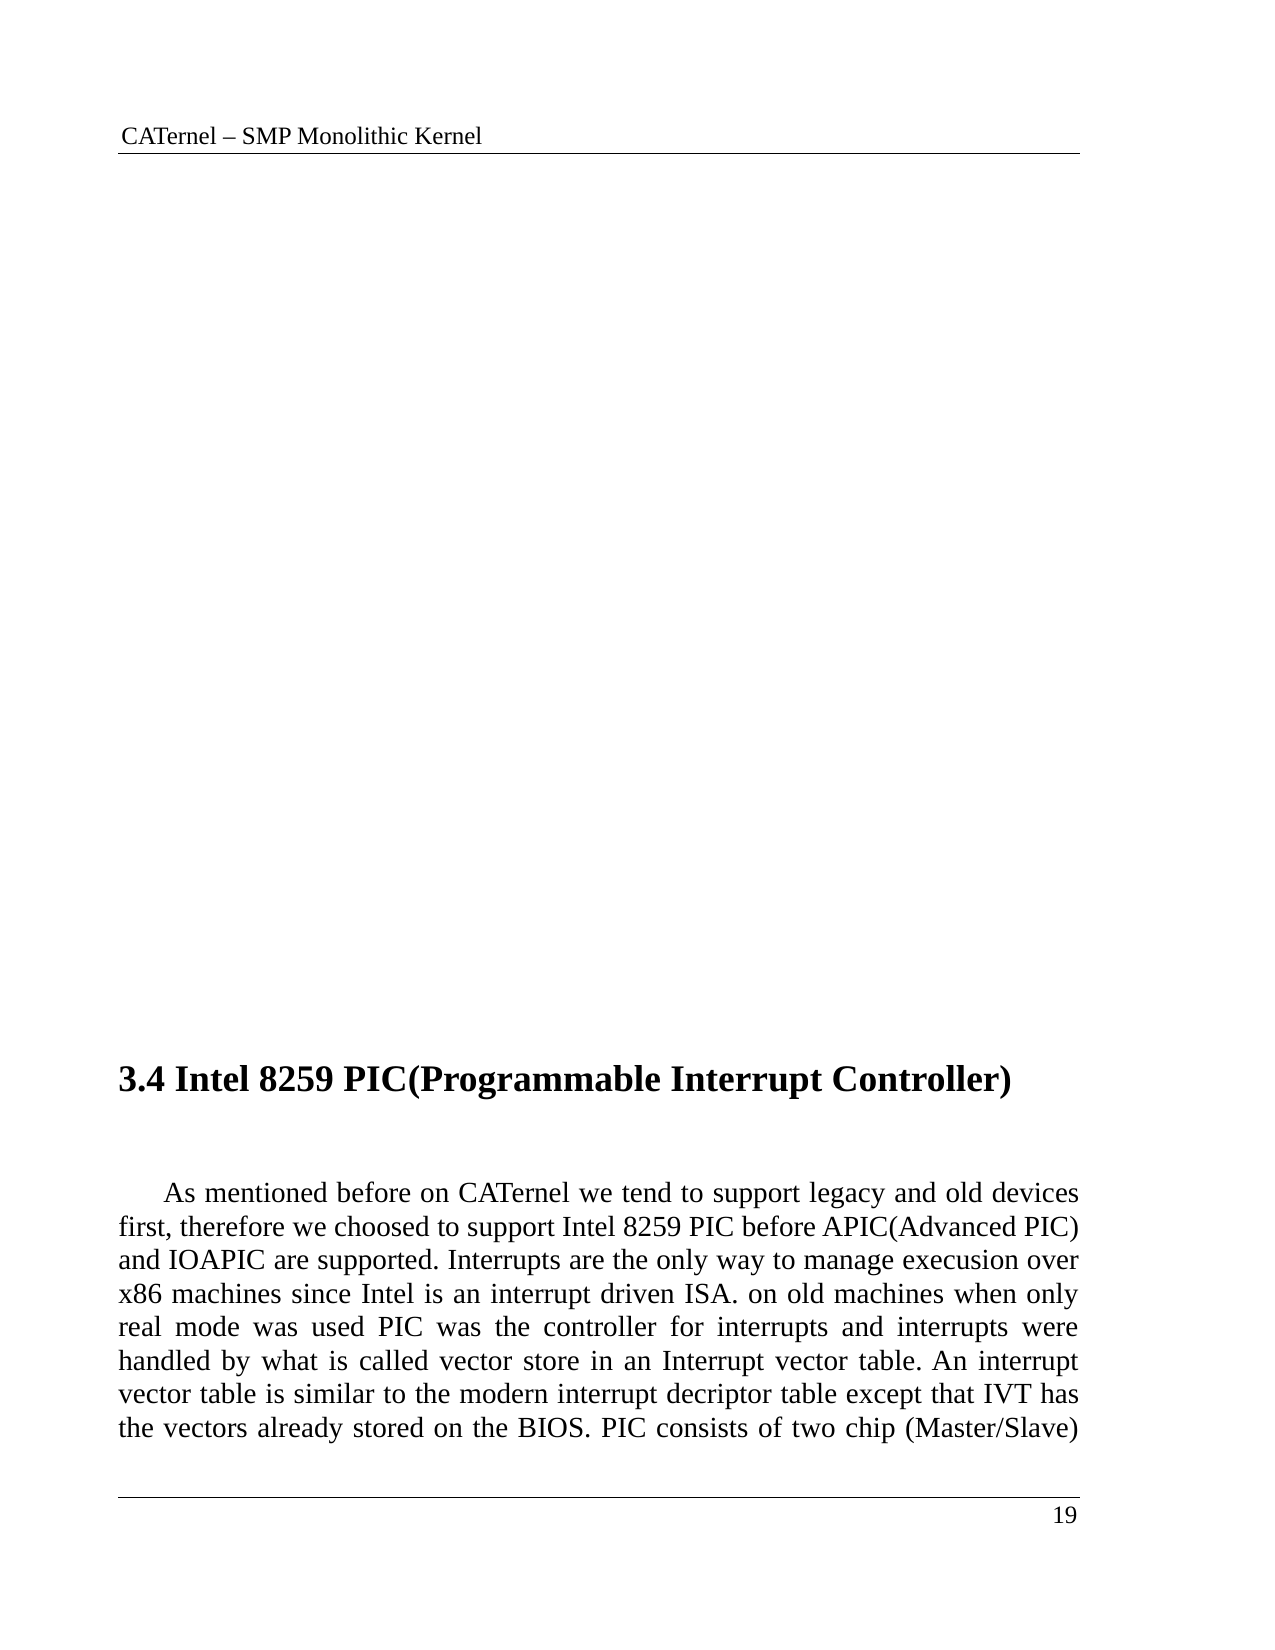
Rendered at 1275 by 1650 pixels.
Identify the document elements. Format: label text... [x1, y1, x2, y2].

text As mentioned before on CATernel we tend to support legacy and old devices first, therefore we choosed to support Intel 8259 PIC before APIC(Advanced PIC) and IOAPIC are supported. Interrupts are the only way to manage execusion over x86 machines since Intel is an interrupt driven ISA. on old machines when only real mode was used PIC was the controller for interrupts and interrupts were handled by what is called vector store in an Interrupt vector table. An interrupt vector table is similar to the modern interrupt decriptor table except that IVT has the vectors already stored on the BIOS. PIC consists of two chip (Master/Slave) [118, 1175, 1080, 1443]
text 3.4 Intel 8259 PIC(Programmable Interrupt Controller) [118, 1056, 1080, 1099]
